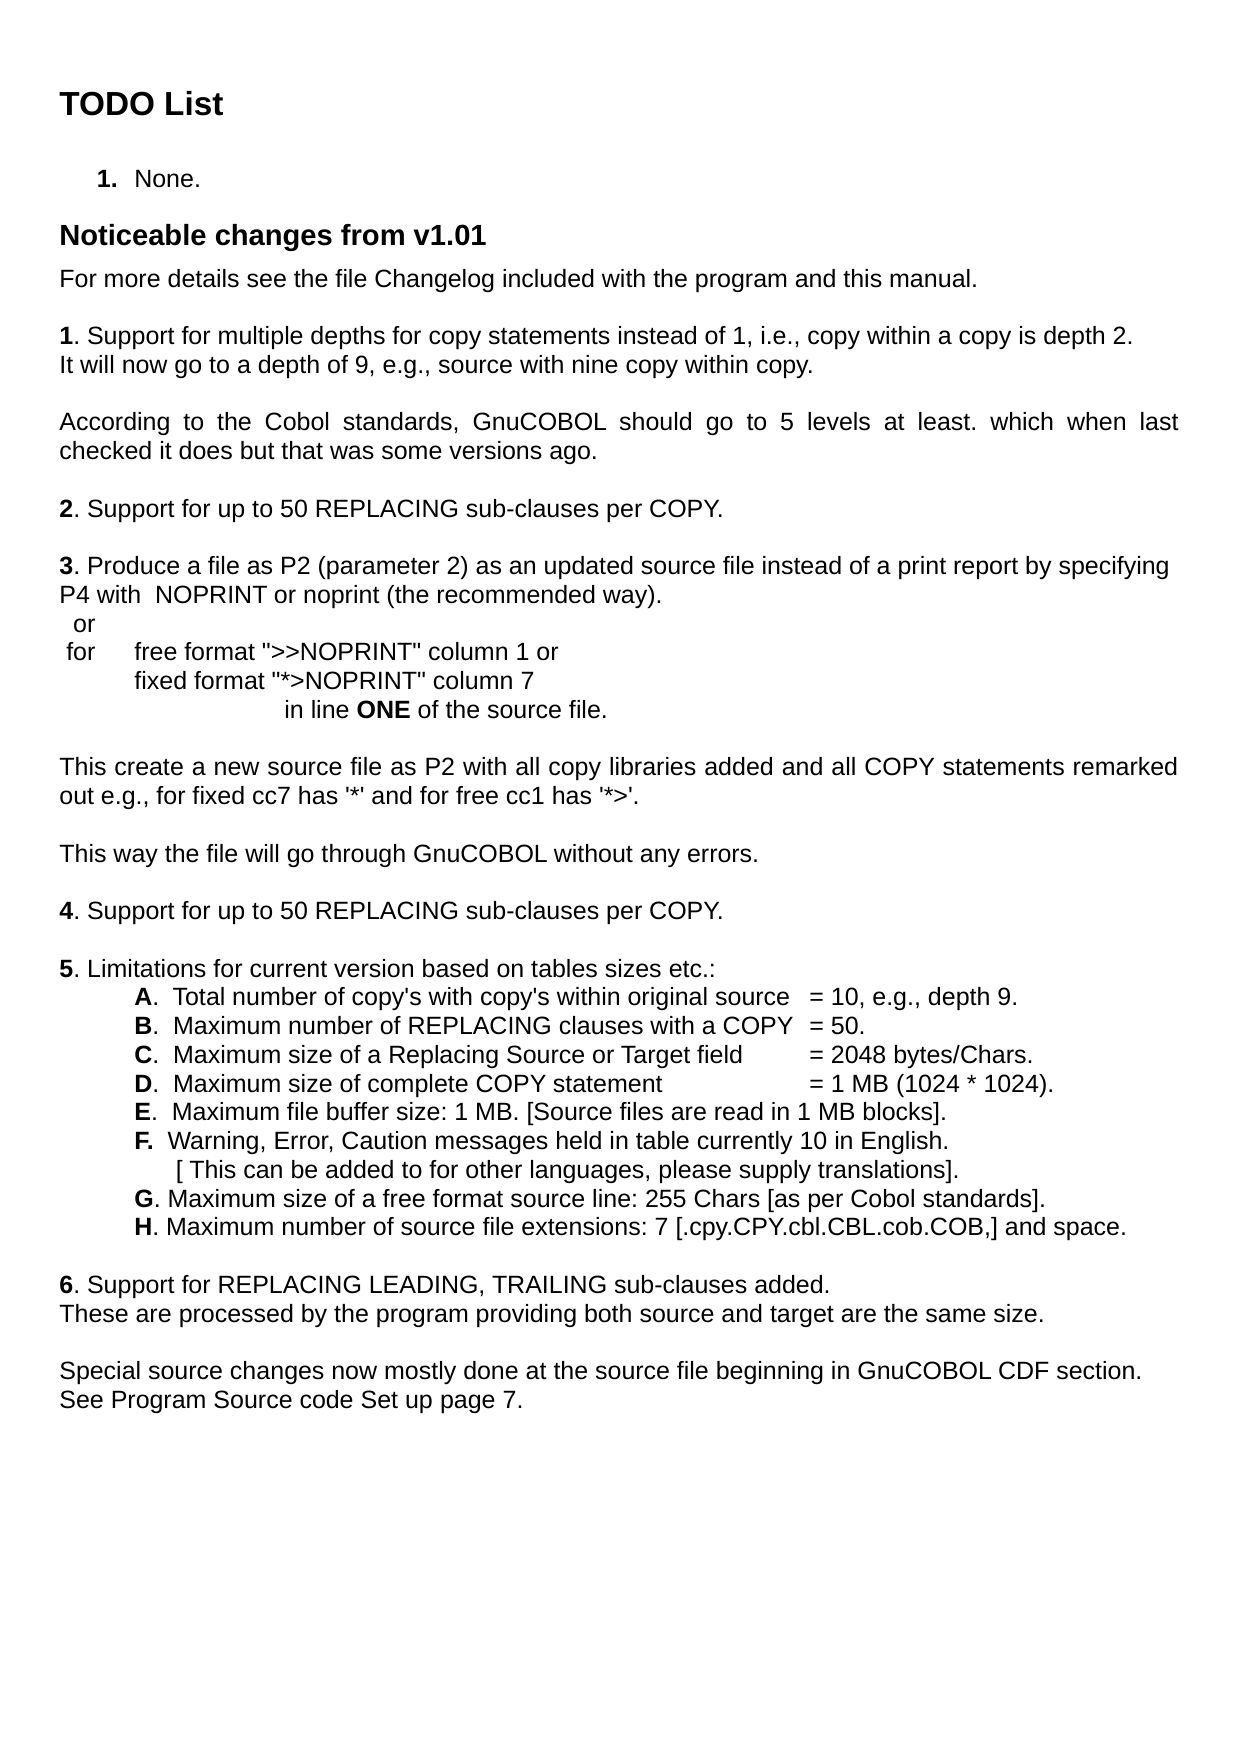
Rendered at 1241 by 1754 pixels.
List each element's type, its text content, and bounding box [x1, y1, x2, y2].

text F. Warning, Error, Caution messages held in table currently 10 in English. [59, 1126, 1181, 1155]
text 4. Support for up to 50 REPLACING sub-clauses per COPY. [59, 896, 1181, 925]
text 5. Limitations for current version based on tables sizes etc.: [59, 953, 1181, 982]
text 2. Support for up to 50 REPLACING sub-clauses per COPY. [59, 493, 1181, 522]
text P4 with NOPRINT or noprint (the recommended way). [59, 580, 1181, 608]
text A. Total number of copy's with copy's within original source = 10, e.g., depth 9. [59, 982, 1181, 1011]
text or [59, 608, 1181, 637]
text These are processed by the program providing both source and target are the same size. [59, 1298, 1181, 1327]
text This create a new source file as P2 with all copy libraries added and all COPY statements remarked out e.g., for fixed cc7 has '*' and for free cc1 has '*>'. [59, 752, 1181, 810]
text 1. Support for multiple depths for copy statements instead of 1, i.e., copy within a copy is depth 2. [59, 321, 1181, 350]
text See Program Source code Set up page 7. [59, 1385, 1181, 1413]
list None. [97, 164, 1181, 192]
text C. Maximum size of a Replacing Source or Target field = 2048 bytes/Chars. [59, 1040, 1181, 1068]
text E. Maximum file buffer size: 1 MB. [Source files are read in 1 MB blocks]. [59, 1097, 1181, 1126]
text B. Maximum number of REPLACING clauses with a COPY = 50. [59, 1011, 1181, 1040]
subtitle Noticeable changes from v1.01 [59, 217, 1181, 251]
text G. Maximum size of a free format source line: 255 Chars [as per Cobol standards]. [59, 1183, 1181, 1212]
text for free format ">>NOPRINT" column 1 or [59, 637, 1181, 666]
subtitle TODO List [59, 84, 1181, 122]
text 6. Support for REPLACING LEADING, TRAILING sub-clauses added. [59, 1270, 1181, 1298]
text Special source changes now mostly done at the source file beginning in GnuCOBOL CDF section. [59, 1356, 1181, 1385]
text in line ONE of the source file. [59, 695, 1181, 723]
text It will now go to a depth of 9, e.g., source with nine copy within copy. [59, 350, 1181, 378]
text D. Maximum size of complete COPY statement = 1 MB (1024 * 1024). [59, 1068, 1181, 1097]
text This way the file will go through GnuCOBOL without any errors. [59, 838, 1181, 867]
text According to the Cobol standards, GnuCOBOL should go to 5 levels at least. which when last checked it does but that was some versions ago. [59, 407, 1181, 465]
text H. Maximum number of source file extensions: 7 [.cpy.CPY.cbl.CBL.cob.COB,] and space. [59, 1212, 1181, 1241]
text For more details see the file Changelog included with the program and this manual. [59, 263, 1181, 292]
text [ This can be added to for other languages, please supply translations]. [59, 1155, 1181, 1183]
text 3. Produce a file as P2 (parameter 2) as an updated source file instead of a print report by specifying [59, 551, 1181, 580]
text fixed format "*>NOPRINT" column 7 [59, 666, 1181, 695]
